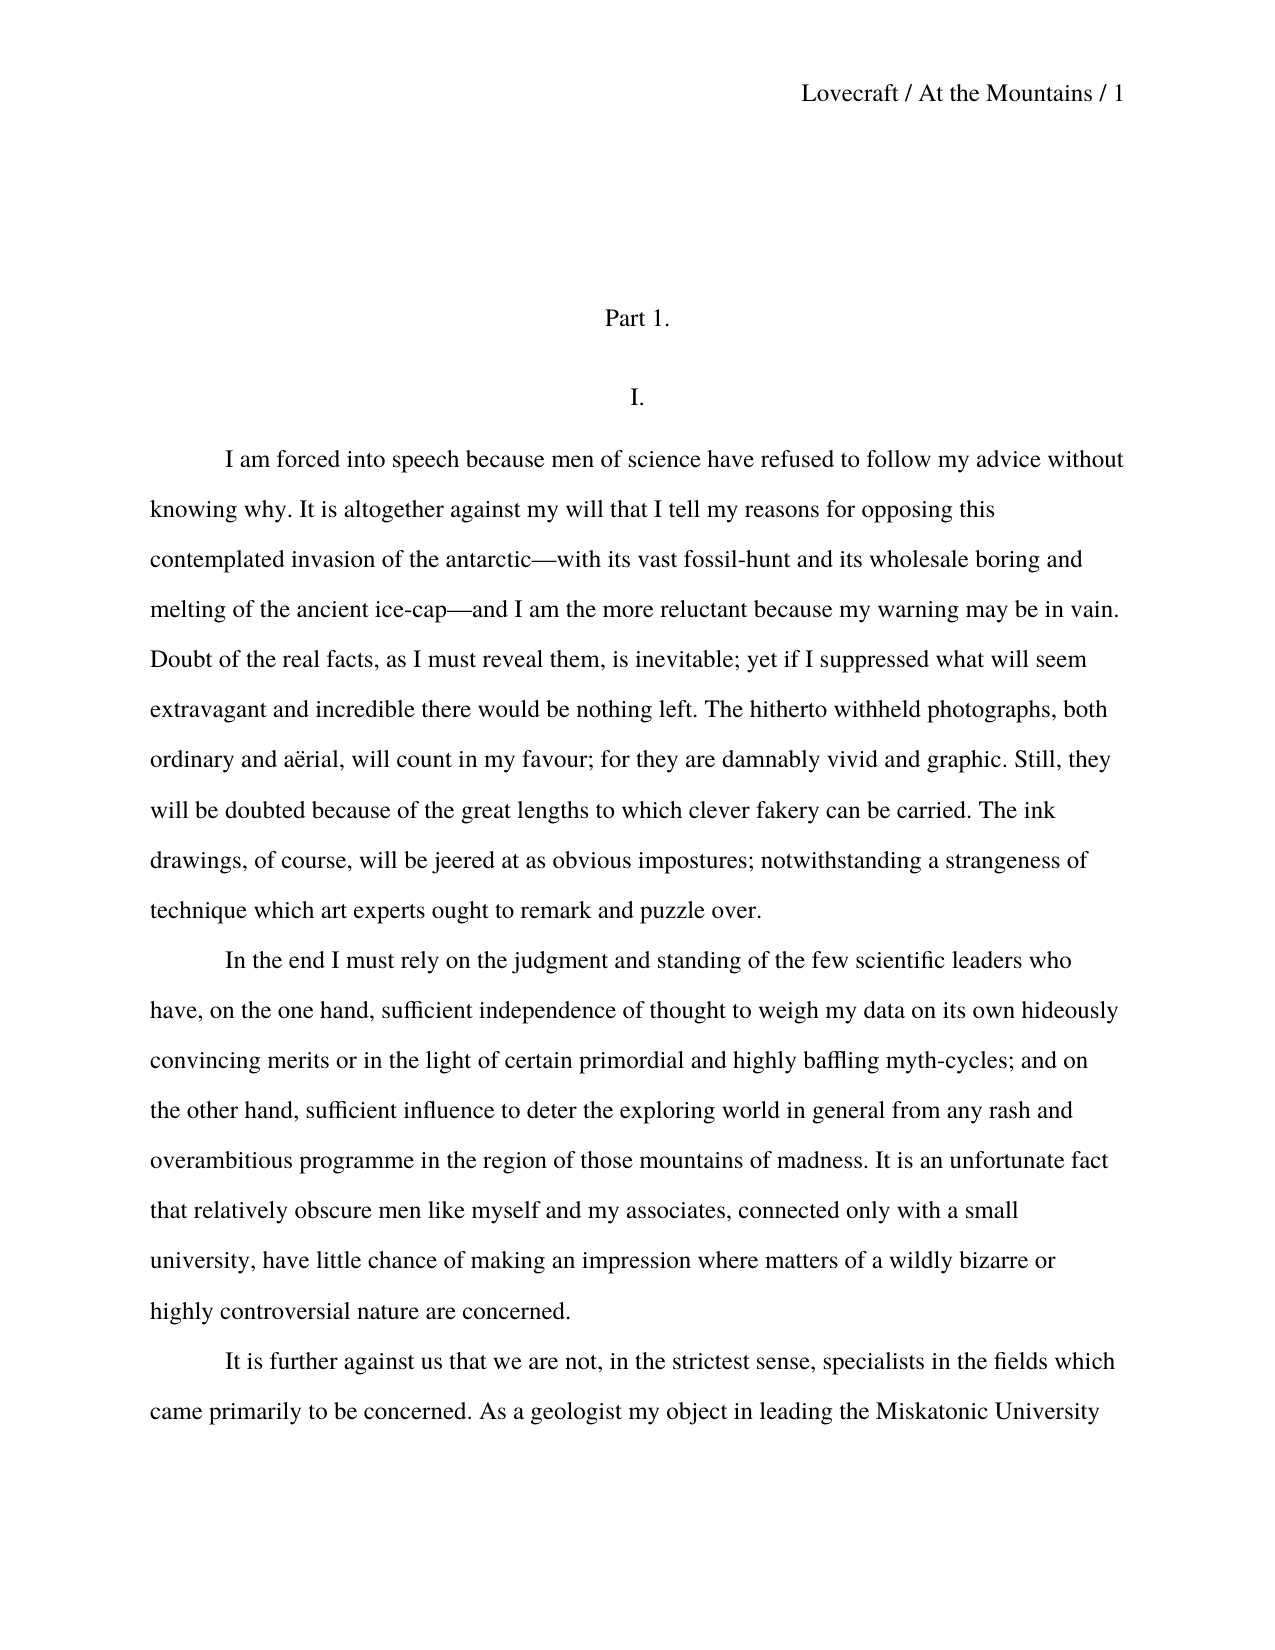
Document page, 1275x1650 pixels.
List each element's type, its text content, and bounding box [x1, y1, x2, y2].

text In the end I must rely on the judgment and standing of the few scientific leaders who have, on the one hand, sufficient independence of thought to weigh my data on its own hideously convincing merits or in the light of certain primordial and highly baffling myth-cycles; and on the other hand, sufficient influence to deter the exploring world in general from any rash and overambitious programme in the region of those mountains of madness. It is an unfortunate fact that relatively obscure men like myself and my associates, connected only with a small university, have little chance of making an impression where matters of a wildly bizarre or highly controversial nature are concerned. [150, 942, 1125, 1326]
subtitle I. [150, 379, 1125, 412]
subtitle Part 1. [150, 300, 1125, 333]
text It is further against us that we are not, in the strictest sense, specialists in the fields which came primarily to be concerned. As a geologist my object in leading the Miskatonic University [150, 1343, 1125, 1426]
text I am forced into speech because men of science have refused to follow my advice without knowing why. It is altogether against my will that I tell my reasons for opposing this contemplated invasion of the antarctic—with its vast fossil-hunt and its wholesale boring and melting of the ancient ice-cap—and I am the more reluctant because my warning may be in vain. Doubt of the real facts, as I must reveal them, is inevitable; yet if I suppressed what will seem extravagant and incredible there would be nothing left. The hitherto withheld photographs, both ordinary and aërial, will count in my favour; for they are damnably vivid and graphic. Still, they will be doubted because of the great lengths to which clever fakery can be carried. The ink drawings, of course, will be jeered at as obvious impostures; notwithstanding a strangeness of technique which art experts ought to remark and puzzle over. [150, 441, 1125, 925]
